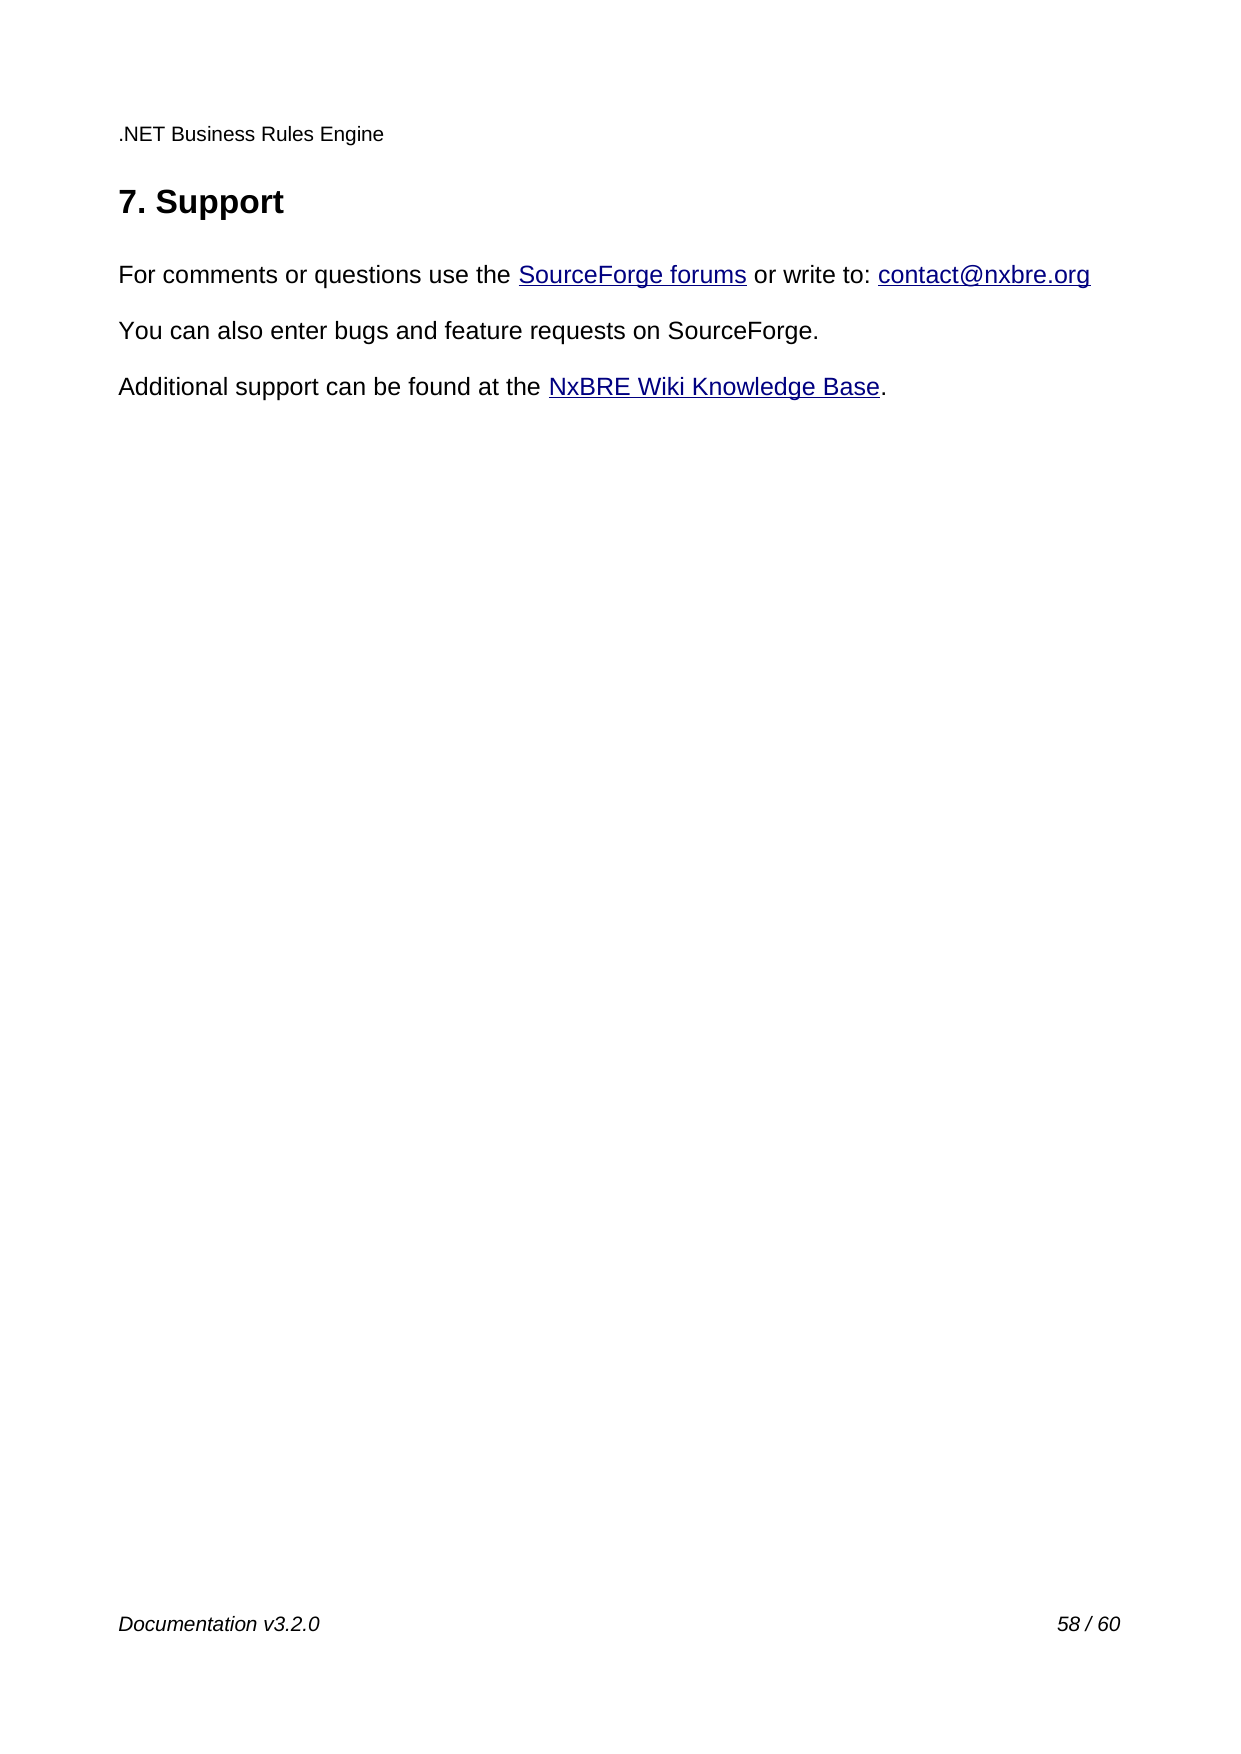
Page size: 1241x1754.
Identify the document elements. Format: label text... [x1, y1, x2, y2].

subtitle Support [118, 183, 1124, 220]
text For comments or questions use the SourceForge forums or write to: contact@nxbre.org [118, 261, 1124, 289]
text Additional support can be found at the NxBRE Wiki Knowledge Base. [118, 373, 1124, 401]
text You can also enter bugs and feature requests on SourceForge. [118, 317, 1124, 345]
